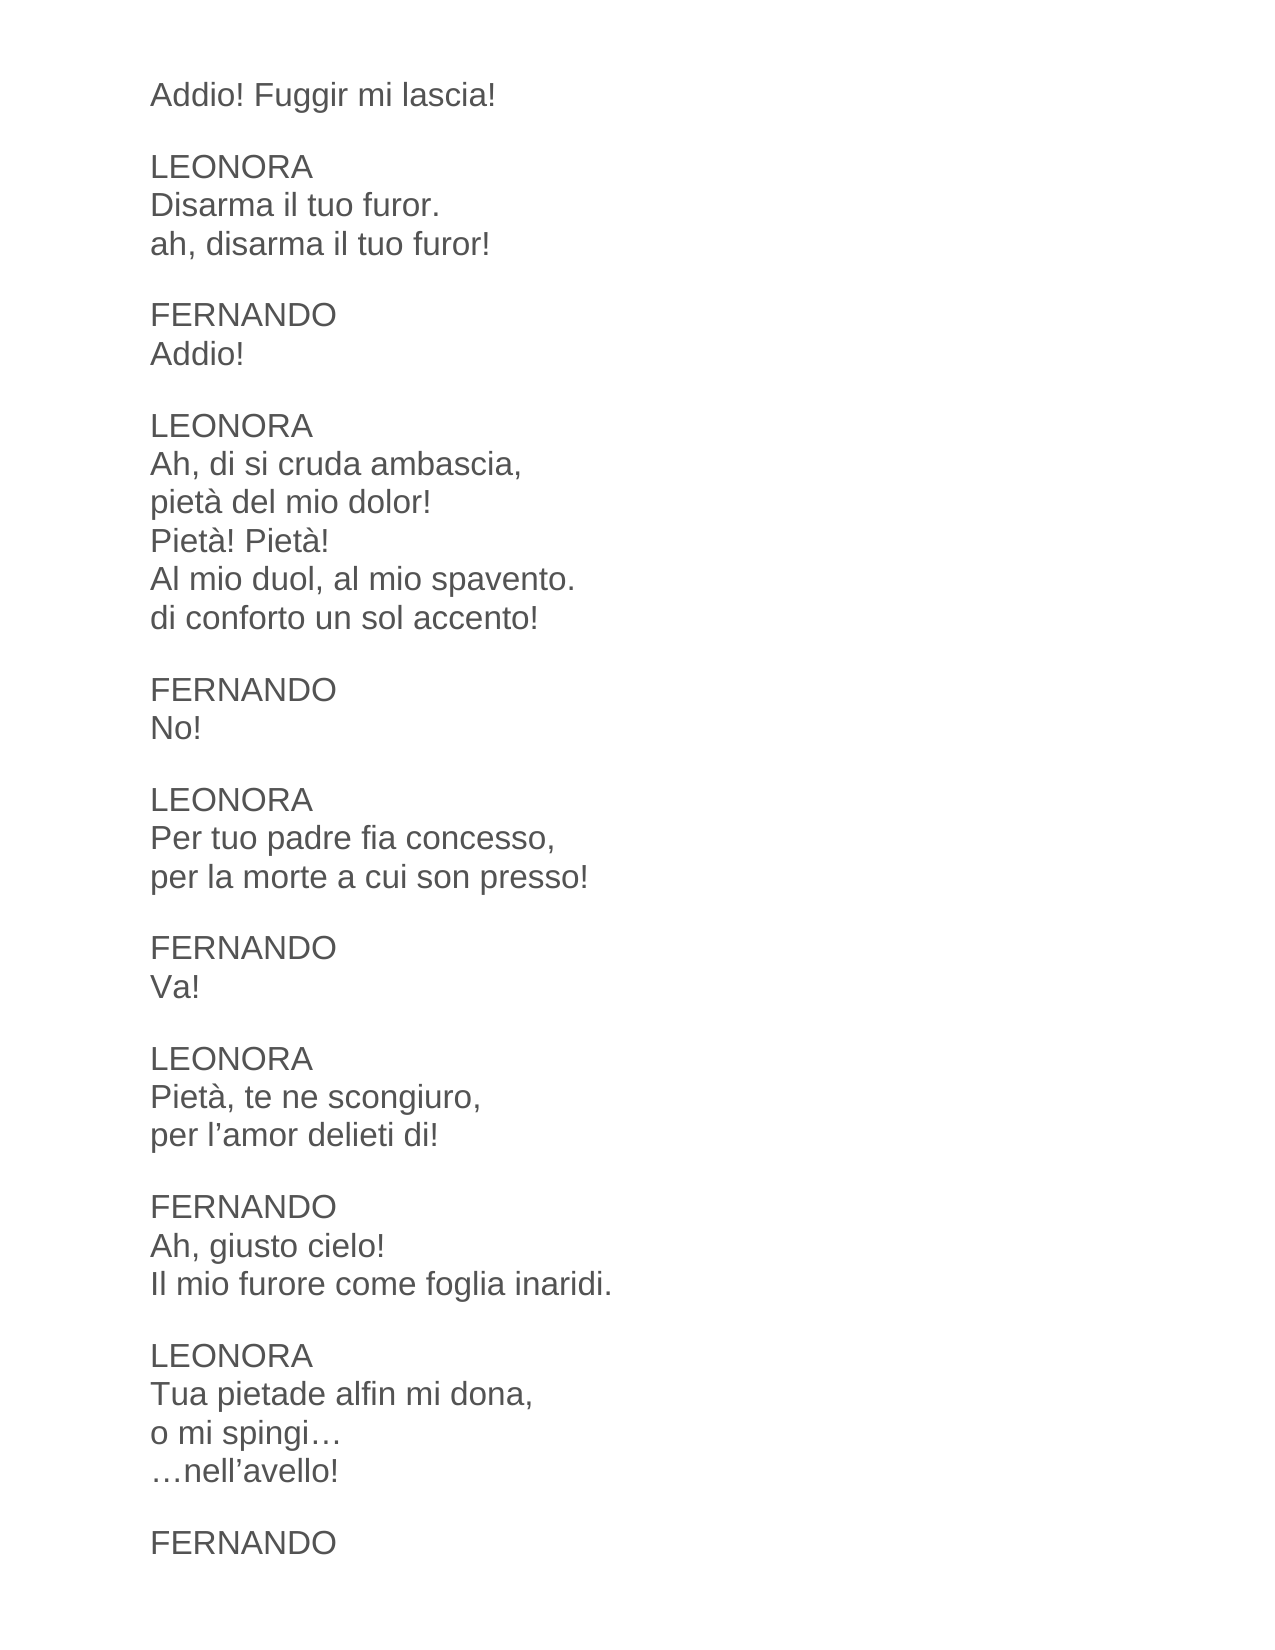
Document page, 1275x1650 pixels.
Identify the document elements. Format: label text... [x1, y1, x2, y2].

text FERNANDO No! [150, 669, 1125, 746]
text FERNANDO Addio! [150, 295, 1125, 372]
text FERNANDO [150, 1523, 1125, 1561]
text FERNANDO Va! [150, 928, 1125, 1005]
text LEONORA Pietà, te ne scongiuro, per l’amor delieti di! [150, 1039, 1125, 1154]
text FERNANDO Ah, giusto cielo! Il mio furore come foglia inaridi. [150, 1187, 1125, 1303]
text LEONORA Tua pietade alfin mi dona, o mi spingi… …nell’avello! [150, 1336, 1125, 1490]
text LEONORA Disarma il tuo furor. ah, disarma il tuo furor! [150, 147, 1125, 262]
text LEONORA Per tuo padre fia concesso, per la morte a cui son presso! [150, 780, 1125, 895]
text Addio! Fuggir mi lascia! [150, 75, 1125, 113]
text LEONORA Ah, di si cruda ambascia, pietà del mio dolor! Pietà! Pietà! Al mio duol, al mio spavento. di conforto un sol accento! [150, 406, 1125, 636]
